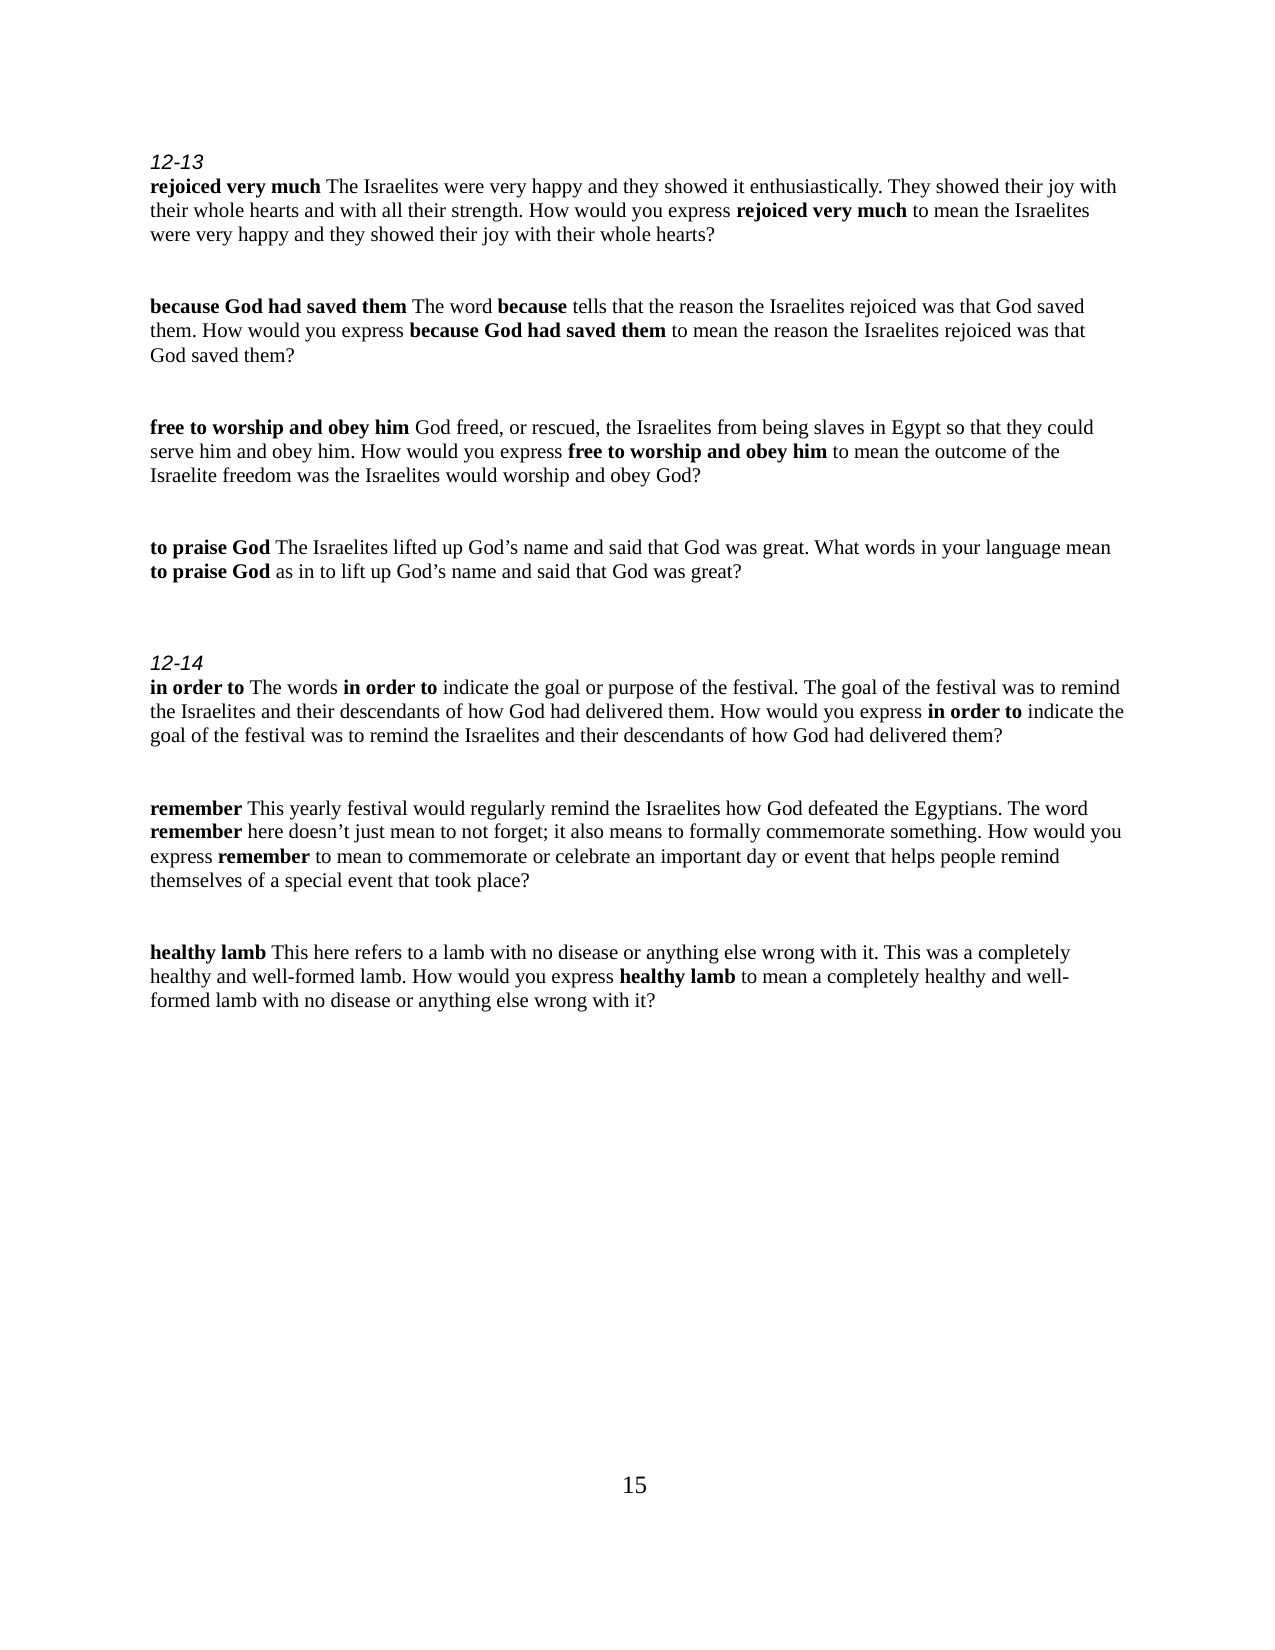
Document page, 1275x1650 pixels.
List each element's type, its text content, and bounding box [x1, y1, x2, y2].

text remember This yearly festival would regularly remind the Israelites how God defeated the Egyptians. The word remember here doesn’t just mean to not forget; it also means to formally commemorate something. How would you express remember to mean to commemorate or celebrate an important day or event that helps people remind themselves of a special event that took place? [150, 795, 1125, 892]
text free to worship and obey him God freed, or rescued, the Israelites from being slaves in Egypt so that they could serve him and obey him. How would you express free to worship and obey him to mean the outcome of the Israelite freedom was the Israelites would worship and obey God? [150, 415, 1125, 487]
text in order to The words in order to indicate the goal or purpose of the festival. The goal of the festival was to remind the Israelites and their descendants of how God had delivered them. How would you express in order to indicate the goal of the festival was to remind the Israelites and their descendants of how God had delivered them? [150, 675, 1125, 747]
subtitle 12-14 [150, 651, 1125, 675]
text healthy lamb This here refers to a lamb with no disease or anything else wrong with it. This was a completely healthy and well-formed lamb. How would you express healthy lamb to mean a completely healthy and well-formed lamb with no disease or anything else wrong with it? [150, 940, 1125, 1012]
text to praise God The Israelites lifted up God’s name and said that God was great. What words in your language mean to praise God as in to lift up God’s name and said that God was great? [150, 535, 1125, 583]
text rejoiced very much The Israelites were very happy and they showed it enthusiastically. They showed their joy with their whole hearts and with all their strength. How would you express rejoiced very much to mean the Israelites were very happy and they showed their joy with their whole hearts? [150, 174, 1125, 246]
subtitle 12-13 [150, 150, 1125, 174]
text because God had saved them The word because tells that the reason the Israelites rejoiced was that God saved them. How would you express because God had saved them to mean the reason the Israelites rejoiced was that God saved them? [150, 294, 1125, 367]
